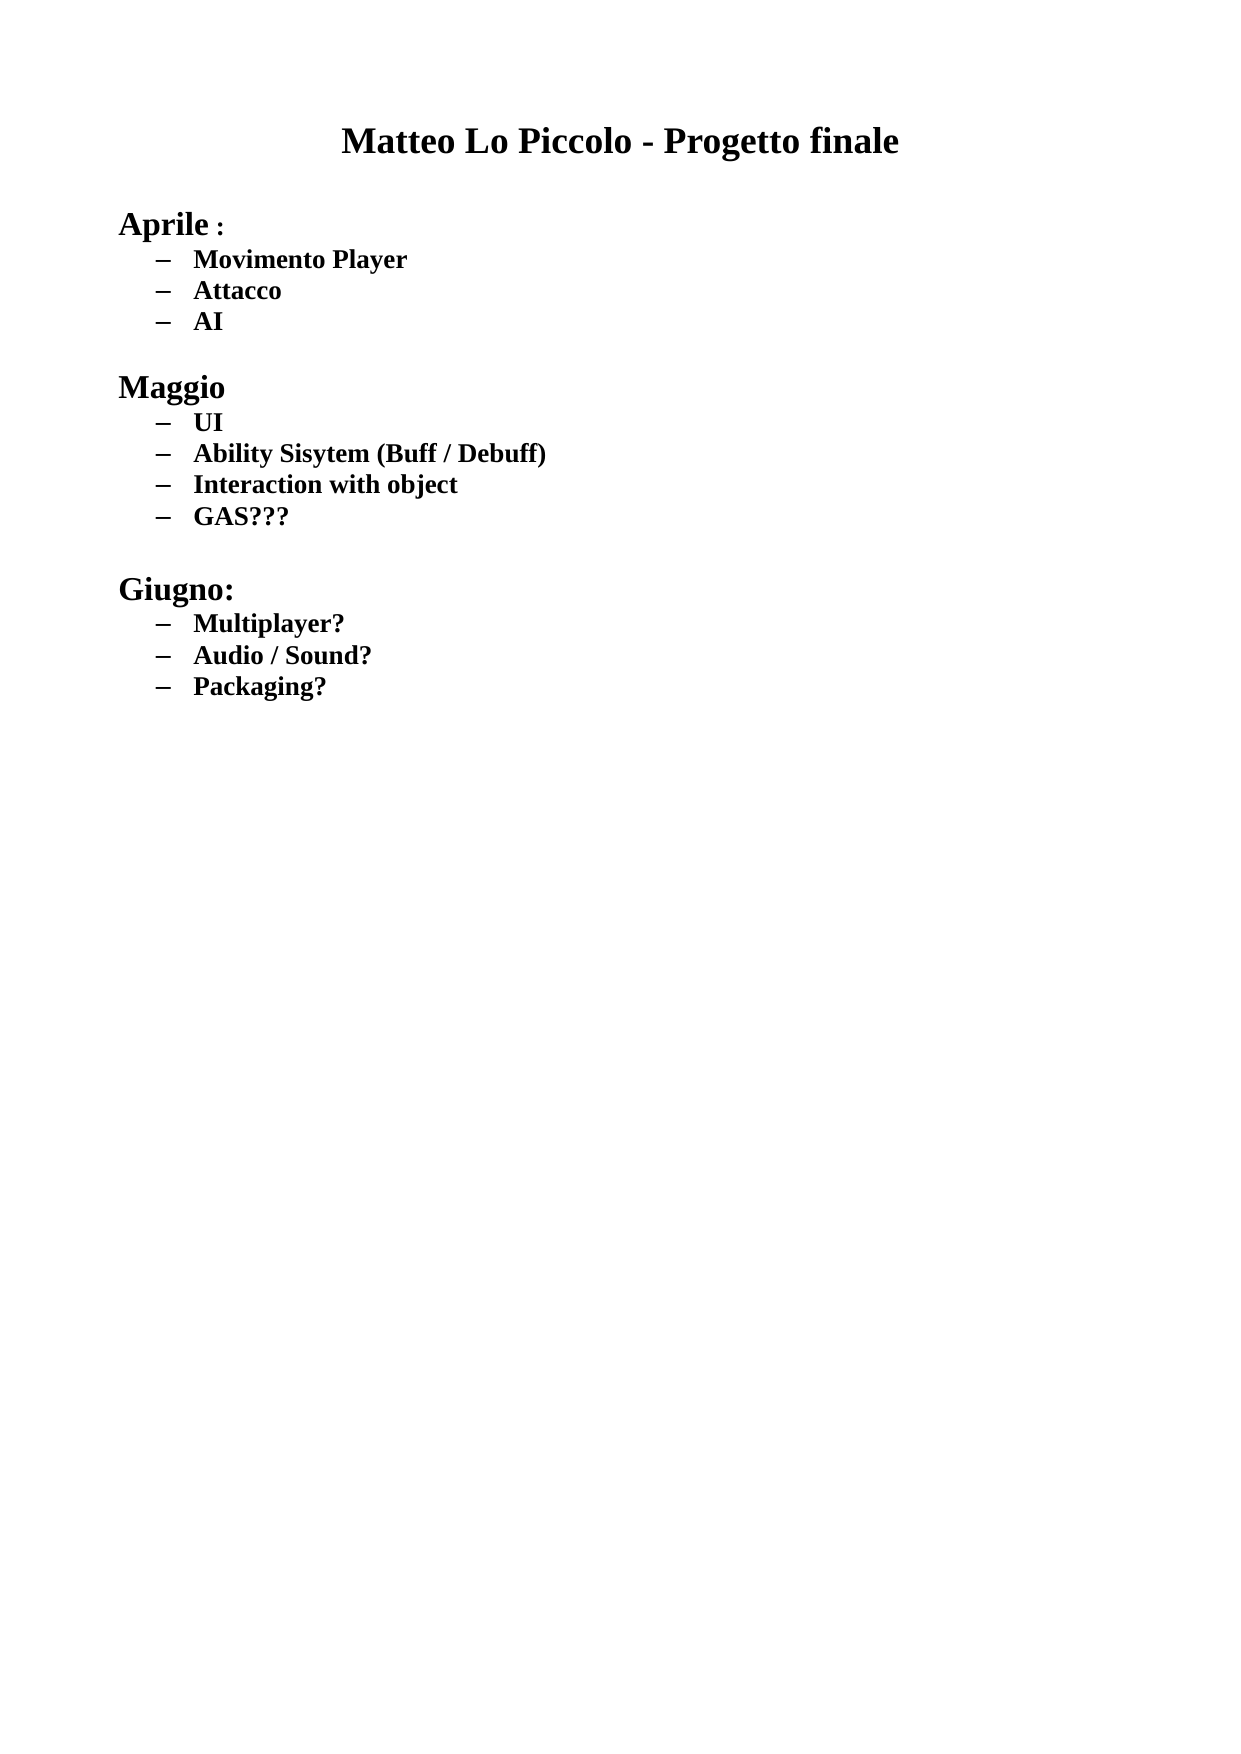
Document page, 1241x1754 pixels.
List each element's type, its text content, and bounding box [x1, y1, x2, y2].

list UI [156, 406, 1122, 437]
list AI [156, 305, 1122, 336]
list Attacco [156, 274, 1122, 305]
list Interaction with object [156, 468, 1122, 500]
list Movimento Player [156, 243, 1122, 274]
text Matteo Lo Piccolo - Progetto finale [118, 118, 1122, 161]
text Giugno: [118, 569, 1122, 608]
list Ability Sisytem (Buff / Debuff) [156, 437, 1122, 468]
text Aprile : [118, 204, 1122, 243]
list Multiplayer? [156, 608, 1122, 639]
list Audio / Sound? [156, 639, 1122, 670]
list GAS??? [156, 500, 1122, 531]
text Maggio [118, 368, 1122, 406]
list Packaging? [156, 670, 1122, 701]
